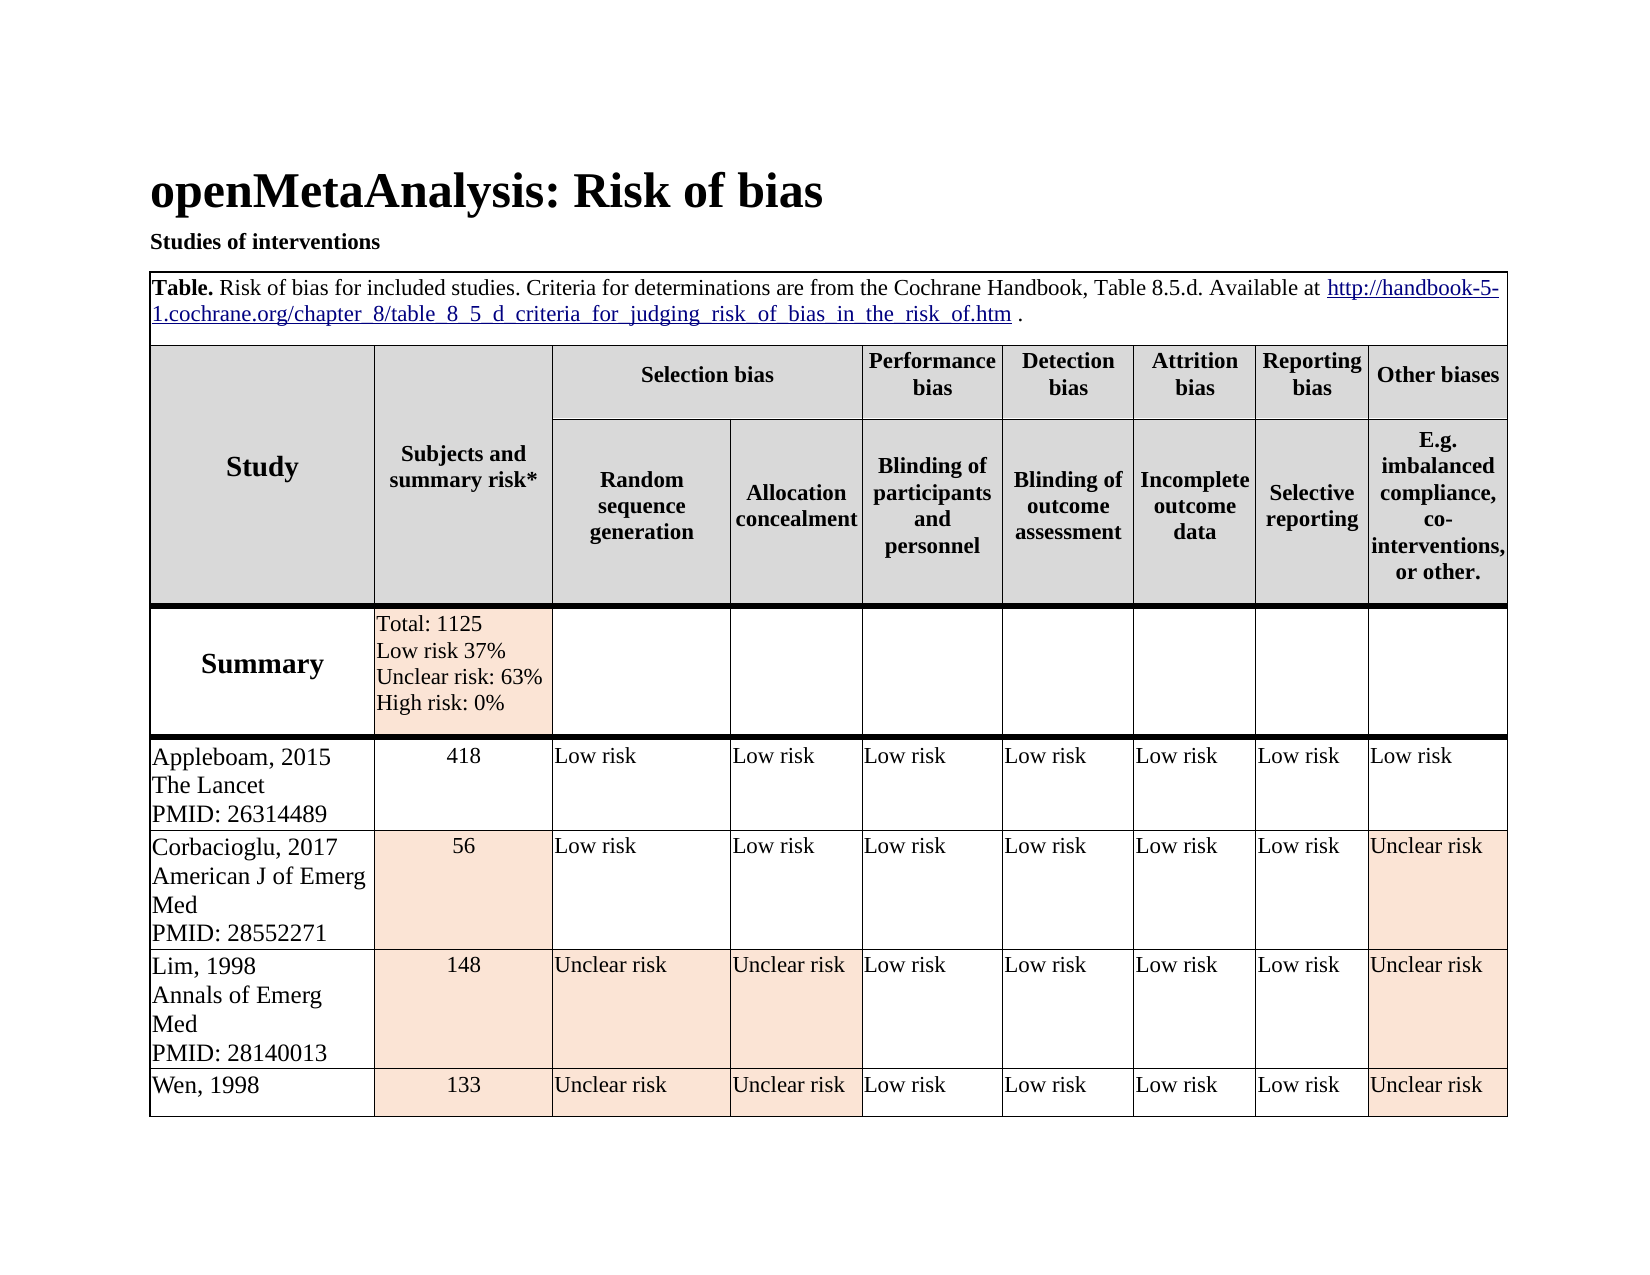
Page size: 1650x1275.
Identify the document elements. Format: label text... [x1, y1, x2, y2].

table_cell [1369, 609, 1507, 734]
table_cell Unclear risk [731, 1069, 862, 1116]
table_cell Wen, 1998 [151, 1069, 374, 1116]
text Studies of interventions [150, 228, 1500, 255]
table_cell Other biases [1369, 346, 1507, 418]
table_cell 56 [375, 831, 552, 949]
table_cell Unclear risk [553, 1069, 730, 1116]
table_cell 133 [375, 1069, 552, 1116]
table_cell Low risk [1134, 831, 1255, 949]
table_cell Low risk [553, 740, 730, 830]
table_cell [731, 609, 862, 734]
table_cell Blinding of participants and personnel [863, 420, 1002, 603]
table_cell Performance bias [863, 346, 1002, 418]
table_header Table. Risk of bias for included studies. Criteria for determinations are from the Cochrane Handbook, Table 8.5.d. Available at http://handbook-5-1.cochrane.org/chapter_8/table_8_5_d_criteria_for_judging_risk_of_bias_in_the_risk_of.htm . [151, 273, 1507, 345]
table_cell Subjects and summary risk* [375, 346, 552, 603]
table_cell Low risk [1003, 831, 1133, 949]
table_cell Allocation concealment [731, 420, 862, 603]
table_cell Selective reporting [1256, 420, 1368, 603]
table_cell [863, 609, 1002, 734]
table_cell Total: 1125 Low risk 37% Unclear risk: 63% High risk: 0% [375, 609, 552, 734]
table_cell Unclear risk [1369, 1069, 1507, 1116]
table_cell Incomplete outcome data [1134, 420, 1255, 603]
table_cell Low risk [863, 831, 1002, 949]
table_cell Lim, 1998 Annals of Emerg Med PMID: 28140013 [151, 950, 374, 1068]
table_cell Blinding of outcome assessment [1003, 420, 1133, 603]
table_cell Low risk [863, 740, 1002, 830]
table_cell Low risk [1256, 740, 1368, 830]
table_cell [553, 609, 730, 734]
table_cell Low risk [1134, 1069, 1255, 1116]
table_cell Low risk [1134, 740, 1255, 830]
table_cell Reporting bias [1256, 346, 1368, 418]
table_cell Low risk [731, 740, 862, 830]
table_cell E.g. imbalanced compliance, co-interventions, or other. [1369, 420, 1507, 603]
table_cell Low risk [1134, 950, 1255, 1068]
table_cell Low risk [1256, 950, 1368, 1068]
table_cell Random sequence generation [553, 420, 730, 603]
table_cell Low risk [863, 950, 1002, 1068]
table_cell Corbacioglu, 2017 American J of Emerg Med PMID: 28552271 [151, 831, 374, 949]
table_cell Unclear risk [1369, 950, 1507, 1068]
table_cell [1134, 609, 1255, 734]
table_cell Unclear risk [1369, 831, 1507, 949]
table_cell 148 [375, 950, 552, 1068]
table_cell Unclear risk [553, 950, 730, 1068]
table_cell Low risk [1256, 1069, 1368, 1116]
table_cell Low risk [863, 1069, 1002, 1116]
table_cell Study [151, 346, 374, 603]
text openMetaAnalysis: Risk of bias [150, 160, 1500, 218]
table_cell 418 [375, 740, 552, 830]
table_cell Low risk [1003, 740, 1133, 830]
table_cell [1256, 609, 1368, 734]
table_cell Attrition bias [1134, 346, 1255, 418]
table_cell Low risk [553, 831, 730, 949]
table_cell Low risk [1256, 831, 1368, 949]
table_cell Low risk [1003, 950, 1133, 1068]
table_cell Detection bias [1003, 346, 1133, 418]
table_cell [1003, 609, 1133, 734]
table_cell Selection bias [553, 346, 862, 418]
table_cell Low risk [1369, 740, 1507, 830]
table_cell Low risk [731, 831, 862, 949]
table_cell Unclear risk [731, 950, 862, 1068]
table_cell Low risk [1003, 1069, 1133, 1116]
table_cell Summary [151, 609, 374, 734]
table_cell Appleboam, 2015 The Lancet PMID: 26314489 [151, 740, 374, 830]
